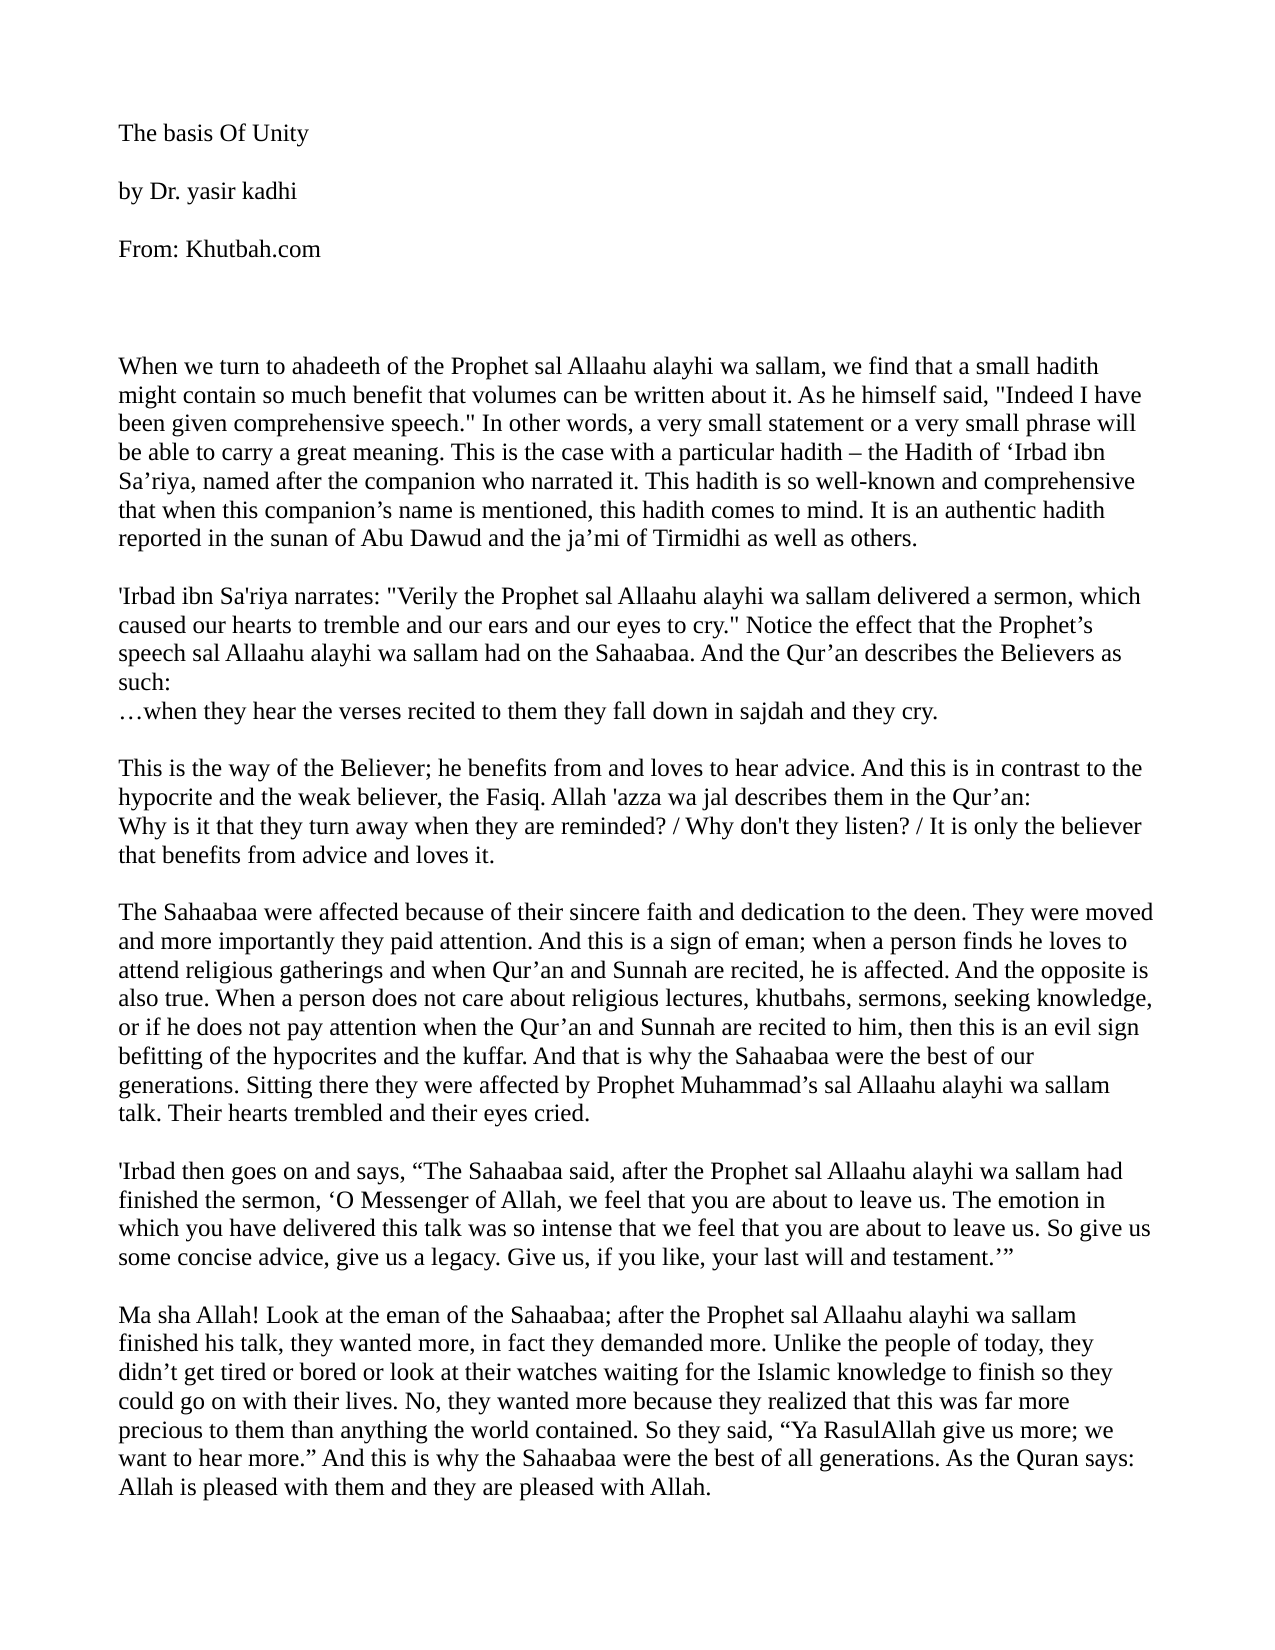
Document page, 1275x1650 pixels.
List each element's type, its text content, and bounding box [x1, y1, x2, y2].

text When we turn to ahadeeth of the Prophet sal Allaahu alayhi wa sallam, we find that a small hadith might contain so much benefit that volumes can be written about it. As he himself said, "Indeed I have been given comprehensive speech." In other words, a very small statement or a very small phrase will be able to carry a great meaning. This is the case with a particular hadith – the Hadith of ‘Irbad ibn Sa’riya, named after the companion who narrated it. This hadith is so well-known and comprehensive that when this companion’s name is mentioned, this hadith comes to mind. It is an authentic hadith reported in the sunan of Abu Dawud and the ja’mi of Tirmidhi as well as others. 'Irbad ibn Sa'riya narrates: "Verily the Prophet sal Allaahu alayhi wa sallam delivered a sermon, which caused our hearts to tremble and our ears and our eyes to cry." Notice the effect that the Prophet’s speech sal Allaahu alayhi wa sallam had on the Sahaabaa. And the Qur’an describes the Believers as such: …when they hear the verses recited to them they fall down in sajdah and they cry. This is the way of the Believer; he benefits from and loves to hear advice. And this is in contrast to the hypocrite and the weak believer, the Fasiq. Allah 'azza wa jal describes them in the Qur’an: Why is it that they turn away when they are reminded? / Why don't they listen? / It is only the believer that benefits from advice and loves it. The Sahaabaa were affected because of their sincere faith and dedication to the deen. They were moved and more importantly they paid attention. And this is a sign of eman; when a person finds he loves to attend religious gatherings and when Qur’an and Sunnah are recited, he is affected. And the opposite is also true. When a person does not care about religious lectures, khutbahs, sermons, seeking knowledge, or if he does not pay attention when the Qur’an and Sunnah are recited to him, then this is an evil sign befitting of the hypocrites and the kuffar. And that is why the Sahaabaa were the best of our generations. Sitting there they were affected by Prophet Muhammad’s sal Allaahu alayhi wa sallam talk. Their hearts trembled and their eyes cried. 'Irbad then goes on and says, “The Sahaabaa said, after the Prophet sal Allaahu alayhi wa sallam had finished the sermon, ‘O Messenger of Allah, we feel that you are about to leave us. The emotion in which you have delivered this talk was so intense that we feel that you are about to leave us. So give us some concise advice, give us a legacy. Give us, if you like, your last will and testament.’” Ma sha Allah! Look at the eman of the Sahaabaa; after the Prophet sal Allaahu alayhi wa sallam finished his talk, they wanted more, in fact they demanded more. Unlike the people of today, they didn’t get tired or bored or look at their watches waiting for the Islamic knowledge to finish so they could go on with their lives. No, they wanted more because they realized that this was far more precious to them than anything the world contained. So they said, “Ya RasulAllah give us more; we want to hear more.” And this is why the Sahaabaa were the best of all generations. As the Quran says: Allah is pleased with them and they are pleased with Allah. [118, 351, 1157, 1530]
text by Dr. yasir kadhi [118, 176, 1157, 205]
text From: Khutbah.com [118, 234, 1157, 263]
text The basis Of Unity [118, 118, 1157, 147]
